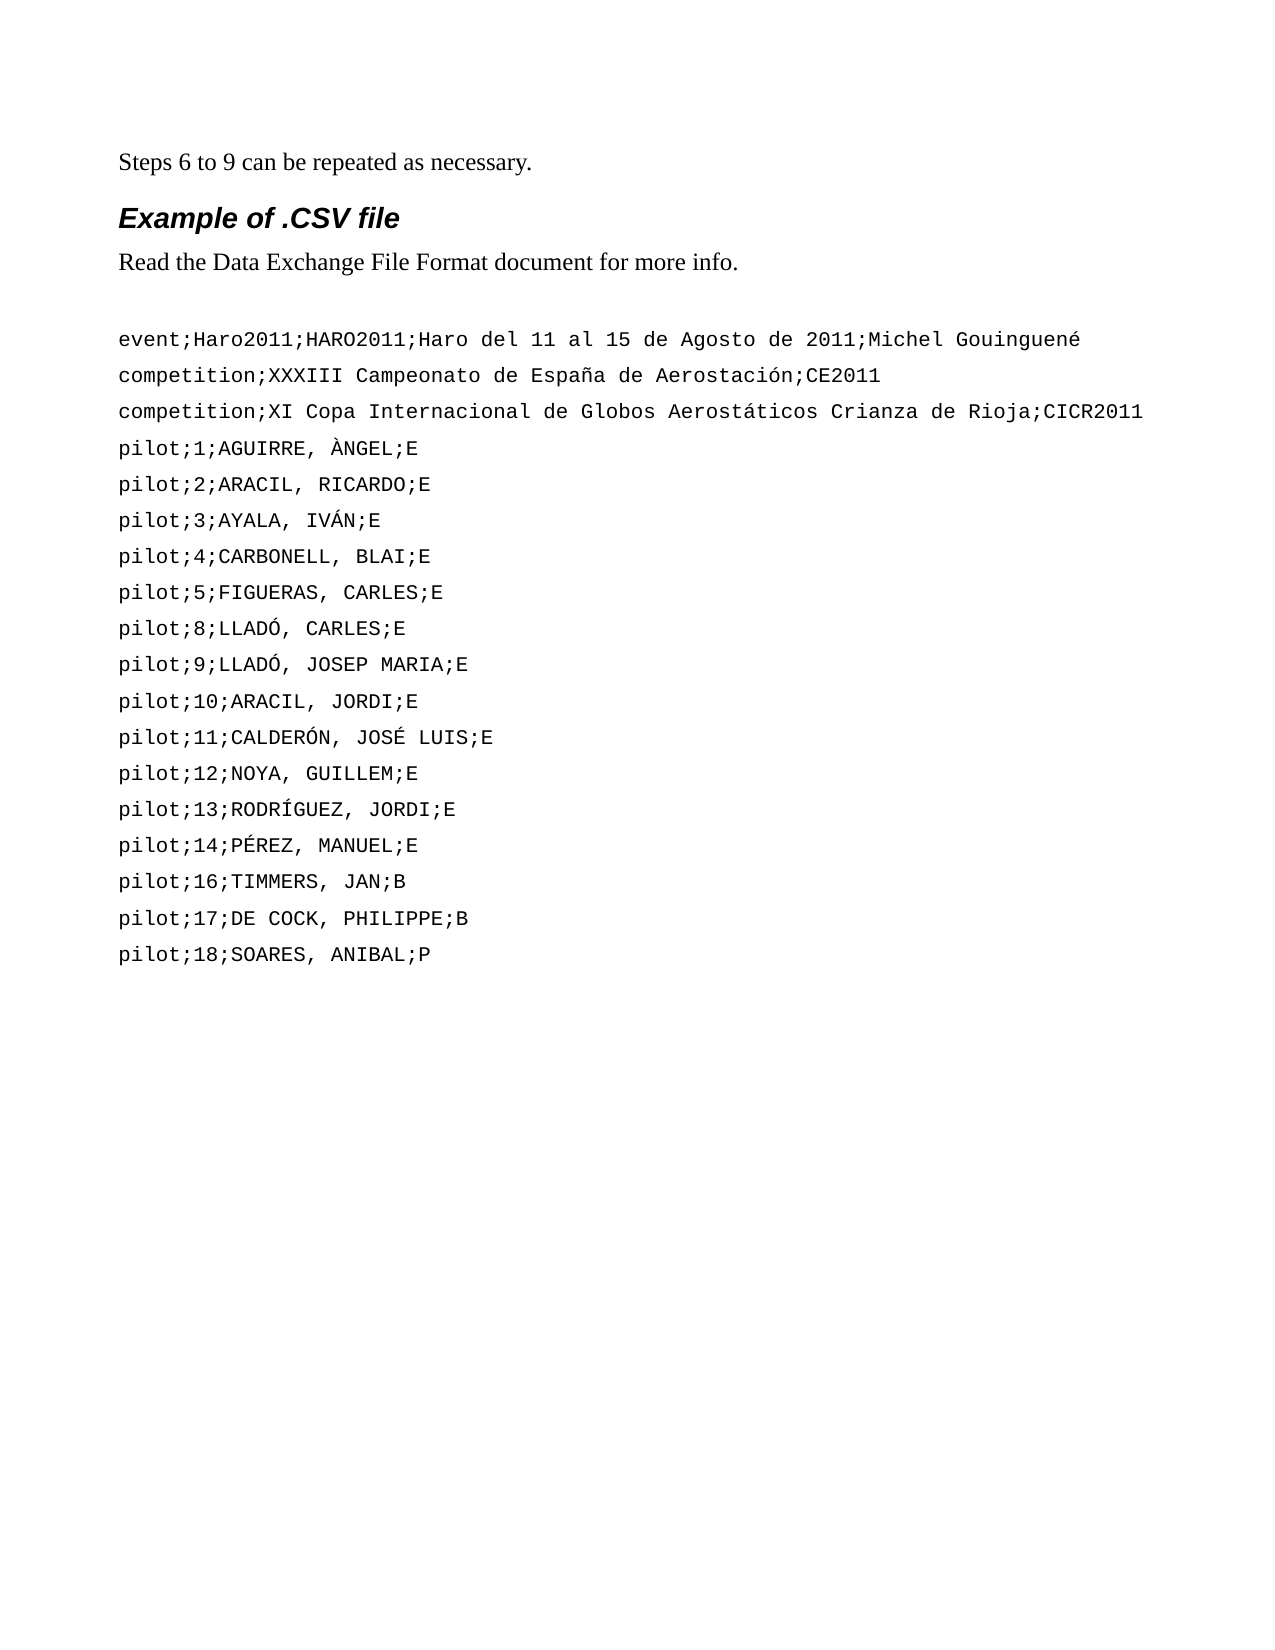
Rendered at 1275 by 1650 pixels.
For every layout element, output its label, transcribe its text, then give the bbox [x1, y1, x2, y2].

text pilot;9;LLADÓ, JOSEP MARIA;E [118, 654, 1157, 678]
text pilot;11;CALDERÓN, JOSÉ LUIS;E [118, 727, 1157, 750]
subtitle Example of .CSV file [118, 201, 1157, 234]
text Read the Data Exchange File Format document for more info. [118, 247, 1157, 275]
text event;Haro2011;HARO2011;Haro del 11 al 15 de Agosto de 2011;Michel Gouinguené [118, 329, 1157, 353]
text pilot;1;AGUIRRE, ÀNGEL;E [118, 438, 1157, 461]
text pilot;12;NOYA, GUILLEM;E [118, 763, 1157, 787]
text pilot;18;SOARES, ANIBAL;P [118, 944, 1157, 967]
text competition;XXXIII Campeonato de España de Aerostación;CE2011 [118, 365, 1157, 389]
text pilot;8;LLADÓ, CARLES;E [118, 618, 1157, 642]
text pilot;5;FIGUERAS, CARLES;E [118, 582, 1157, 606]
text pilot;13;RODRÍGUEZ, JORDI;E [118, 799, 1157, 823]
text pilot;16;TIMMERS, JAN;B [118, 871, 1157, 895]
text pilot;17;DE COCK, PHILIPPE;B [118, 907, 1157, 931]
text pilot;3;AYALA, IVÁN;E [118, 510, 1157, 533]
text pilot;10;ARACIL, JORDI;E [118, 691, 1157, 714]
text pilot;4;CARBONELL, BLAI;E [118, 546, 1157, 570]
text Steps 6 to 9 can be repeated as necessary. [118, 147, 1157, 176]
text competition;XI Copa Internacional de Globos Aerostáticos Crianza de Rioja;CICR2011 [118, 401, 1157, 425]
text pilot;14;PÉREZ, MANUEL;E [118, 835, 1157, 859]
text pilot;2;ARACIL, RICARDO;E [118, 474, 1157, 497]
